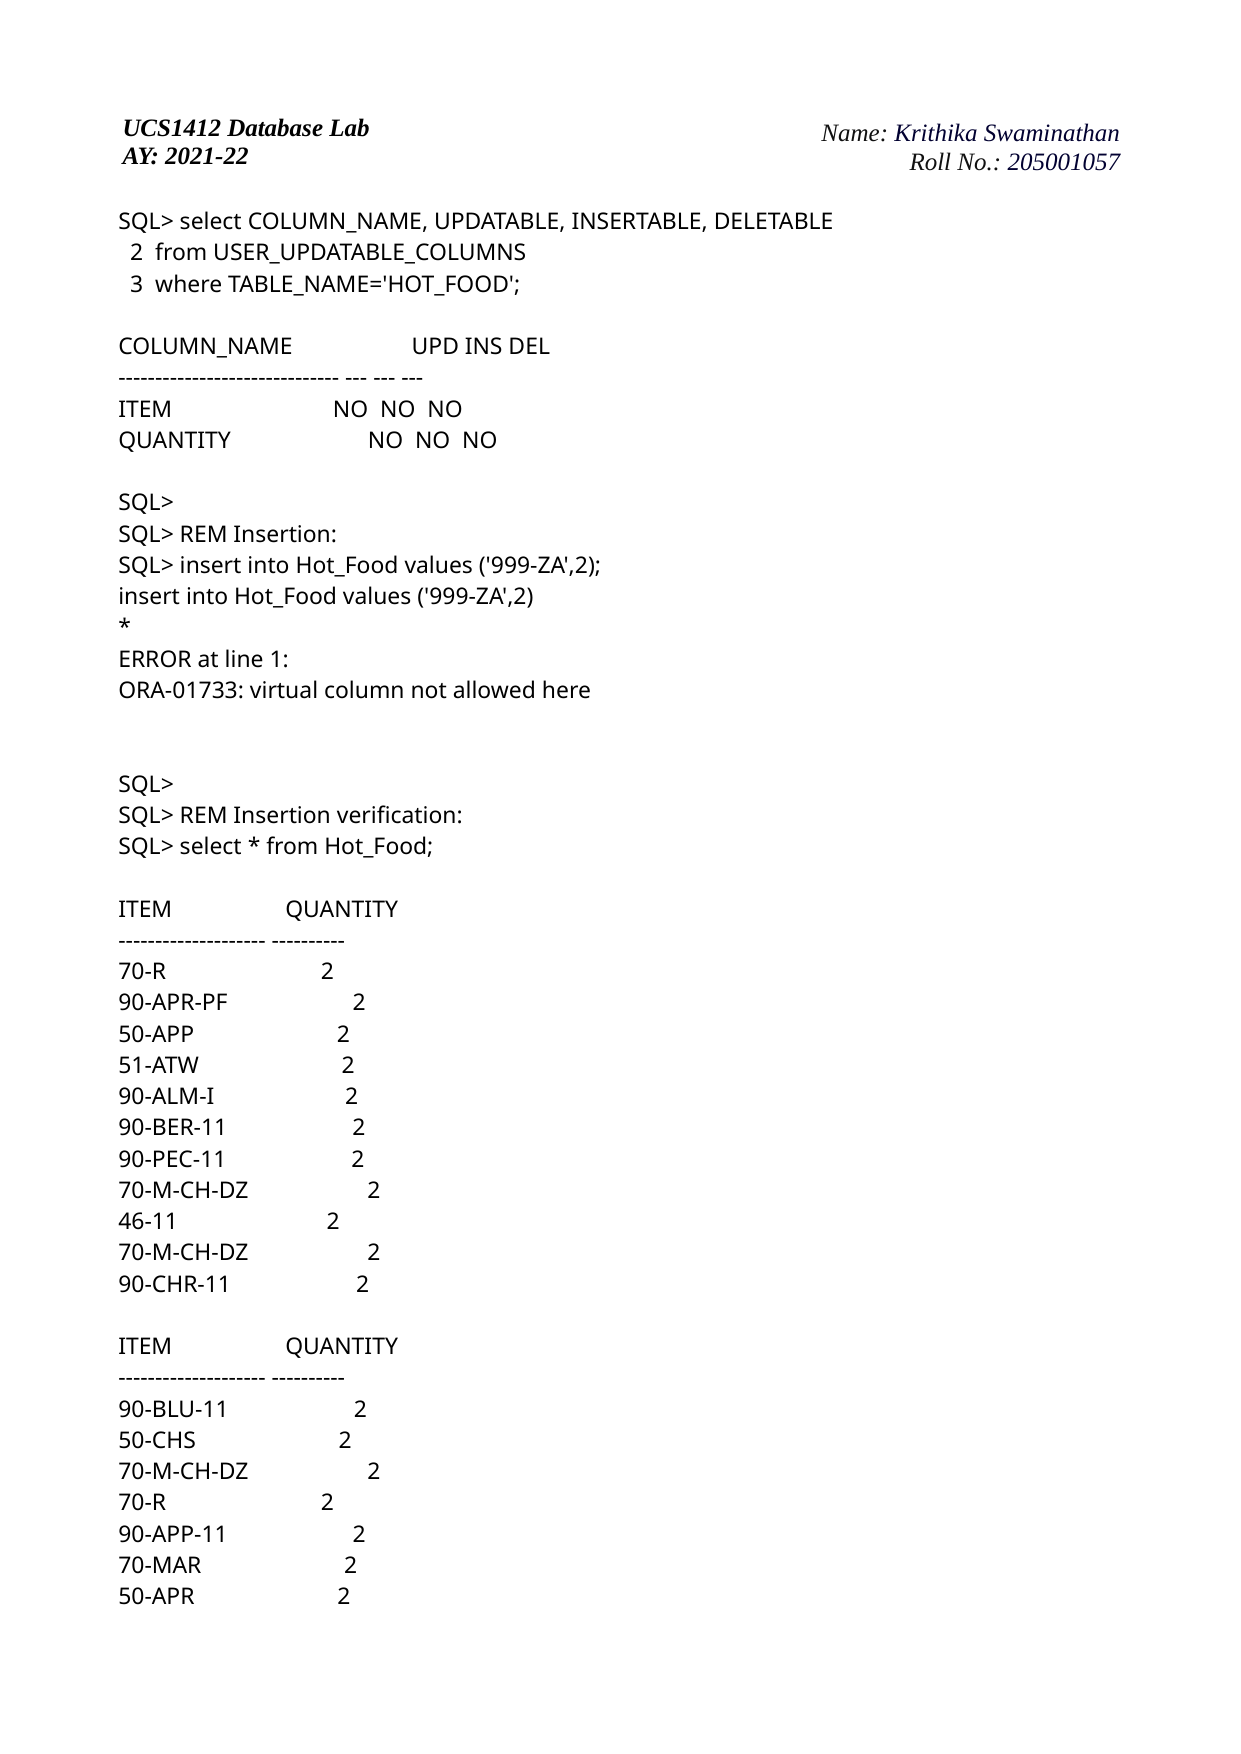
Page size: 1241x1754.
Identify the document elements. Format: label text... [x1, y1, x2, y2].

text ERROR at line 1: [118, 643, 1122, 674]
text 2 from USER_UPDATABLE_COLUMNS [118, 236, 1122, 268]
text 46-11 2 [118, 1205, 1122, 1236]
text 90-APR-PF 2 [118, 986, 1122, 1018]
text ITEM QUANTITY [118, 1330, 1122, 1361]
text 50-APR 2 [118, 1580, 1122, 1611]
text ITEM NO NO NO [118, 393, 1122, 424]
text ------------------------------ --- --- --- [118, 361, 1122, 393]
text SQL> select COLUMN_NAME, UPDATABLE, INSERTABLE, DELETABLE [118, 205, 1122, 236]
text SQL> REM Insertion: [118, 518, 1122, 549]
text 90-PEC-11 2 [118, 1143, 1122, 1174]
text -------------------- ---------- [118, 924, 1122, 955]
text SQL> [118, 768, 1122, 799]
text 70-M-CH-DZ 2 [118, 1455, 1122, 1486]
text 90-CHR-11 2 [118, 1268, 1122, 1299]
text 90-BER-11 2 [118, 1111, 1122, 1143]
text 90-BLU-11 2 [118, 1393, 1122, 1424]
text SQL> REM Insertion verification: [118, 799, 1122, 830]
text 3 where TABLE_NAME='HOT_FOOD'; [118, 268, 1122, 299]
text ITEM QUANTITY [118, 893, 1122, 924]
text 70-M-CH-DZ 2 [118, 1174, 1122, 1205]
text 50-APP 2 [118, 1018, 1122, 1049]
text * [118, 611, 1122, 643]
text 70-M-CH-DZ 2 [118, 1236, 1122, 1268]
text insert into Hot_Food values ('999-ZA',2) [118, 580, 1122, 611]
text 51-ATW 2 [118, 1049, 1122, 1080]
text COLUMN_NAME UPD INS DEL [118, 330, 1122, 361]
text QUANTITY NO NO NO [118, 424, 1122, 455]
text 70-MAR 2 [118, 1549, 1122, 1580]
text 70-R 2 [118, 955, 1122, 986]
text 90-APP-11 2 [118, 1518, 1122, 1549]
text -------------------- ---------- [118, 1361, 1122, 1393]
text 90-ALM-I 2 [118, 1080, 1122, 1111]
text SQL> insert into Hot_Food values ('999-ZA',2); [118, 549, 1122, 580]
text SQL> [118, 486, 1122, 518]
text 70-R 2 [118, 1486, 1122, 1518]
text 50-CHS 2 [118, 1424, 1122, 1455]
text SQL> select * from Hot_Food; [118, 830, 1122, 861]
text ORA-01733: virtual column not allowed here [118, 674, 1122, 705]
